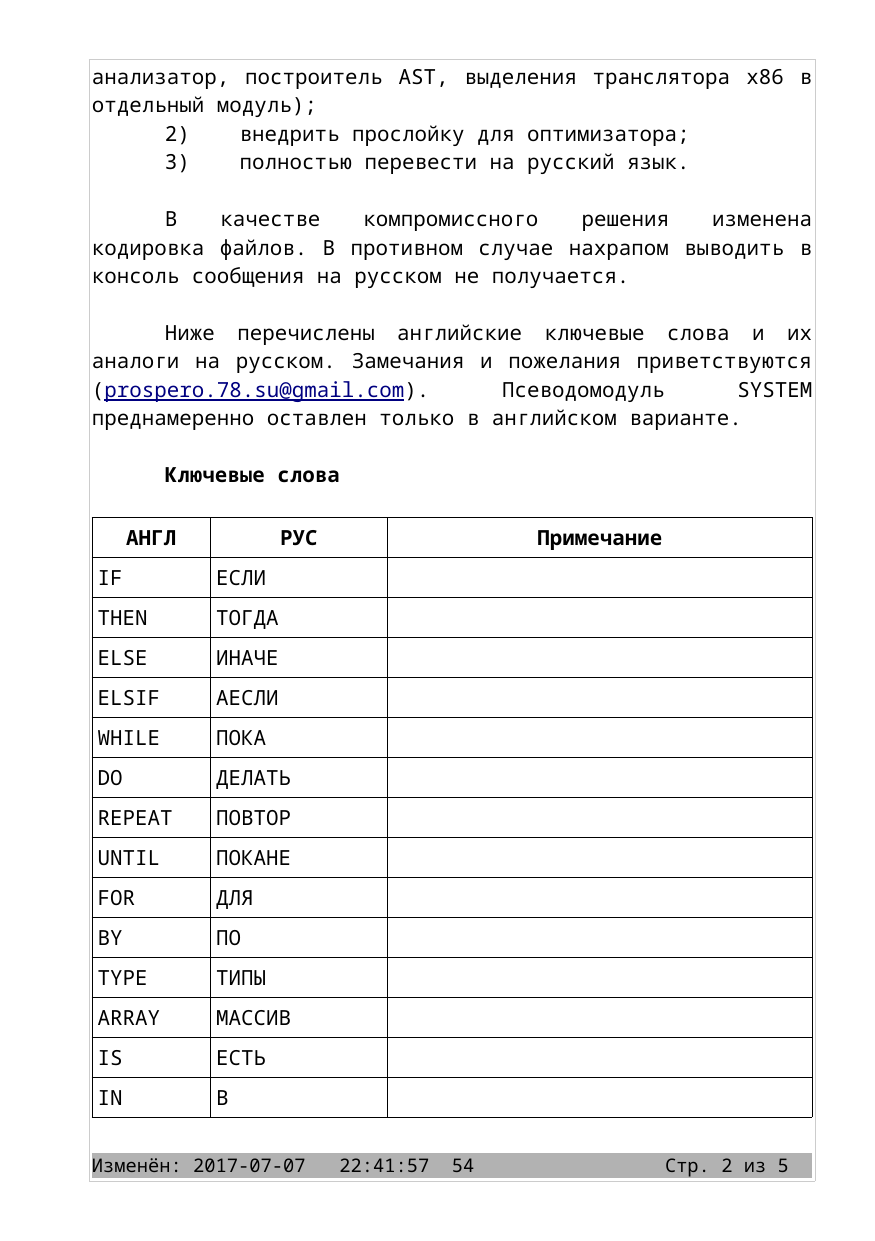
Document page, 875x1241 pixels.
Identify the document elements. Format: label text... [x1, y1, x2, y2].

table_cell [388, 958, 812, 997]
table_cell UNTIL [93, 838, 210, 877]
table_cell [388, 838, 812, 877]
table_cell [388, 558, 812, 597]
table_cell [388, 878, 812, 917]
table_cell [388, 918, 812, 957]
text Ниже перечислены английские ключевые слова и их аналоги на русском. Замечания и пожелания приветствуются (prospero.78.su@gmail.com). Псеводомодуль SYSTEM преднамеренно оставлен только в английском варианте. [92, 318, 812, 432]
table_cell [388, 598, 812, 637]
table_cell ПОВТОР [211, 798, 387, 837]
table_cell ДЛЯ [211, 878, 387, 917]
table_cell АЕСЛИ [211, 678, 387, 717]
table_header РУС [211, 518, 387, 557]
table_cell [388, 1038, 812, 1077]
table_cell [388, 998, 812, 1037]
list внедрить прослойку для оптимизатора; [92, 119, 812, 147]
table_cell [388, 798, 812, 837]
table_cell [388, 1078, 812, 1117]
table_cell [388, 678, 812, 717]
text В качестве компромиссного решения изменена кодировка файлов. В противном случае нахрапом выводить в консоль сообщения на русском не получается. [92, 204, 812, 289]
table_cell IS [93, 1038, 210, 1077]
table_cell ЕСЛИ [211, 558, 387, 597]
table_cell BY [93, 918, 210, 957]
table_cell ELSIF [93, 678, 210, 717]
table_cell ARRAY [93, 998, 210, 1037]
table_cell THEN [93, 598, 210, 637]
table_cell DO [93, 758, 210, 797]
table_cell ЕСТЬ [211, 1038, 387, 1077]
table_cell WHILE [93, 718, 210, 757]
table_cell REPEAT [93, 798, 210, 837]
table_header Примечание [388, 518, 812, 557]
table_cell ТОГДА [211, 598, 387, 637]
table_cell В [211, 1078, 387, 1117]
table_cell ELSE [93, 638, 210, 677]
table_cell ПОКАНЕ [211, 838, 387, 877]
table_cell IF [93, 558, 210, 597]
table_header АНГЛ [93, 518, 210, 557]
text Ключевые слова [92, 460, 812, 489]
table_cell [388, 758, 812, 797]
table_cell ТИПЫ [211, 958, 387, 997]
table_cell FOR [93, 878, 210, 917]
table_cell ПОКА [211, 718, 387, 757]
list анализатор, построитель AST, выделения транслятора x86 в отдельный модуль); [92, 62, 812, 119]
table_cell ДЕЛАТЬ [211, 758, 387, 797]
table_cell МАССИВ [211, 998, 387, 1037]
table_cell ПО [211, 918, 387, 957]
list полностью перевести на русский язык. [92, 147, 812, 176]
table_cell IN [93, 1078, 210, 1117]
table_cell ИНАЧЕ [211, 638, 387, 677]
table_cell [388, 718, 812, 757]
table_cell TYPE [93, 958, 210, 997]
table_cell [388, 638, 812, 677]
